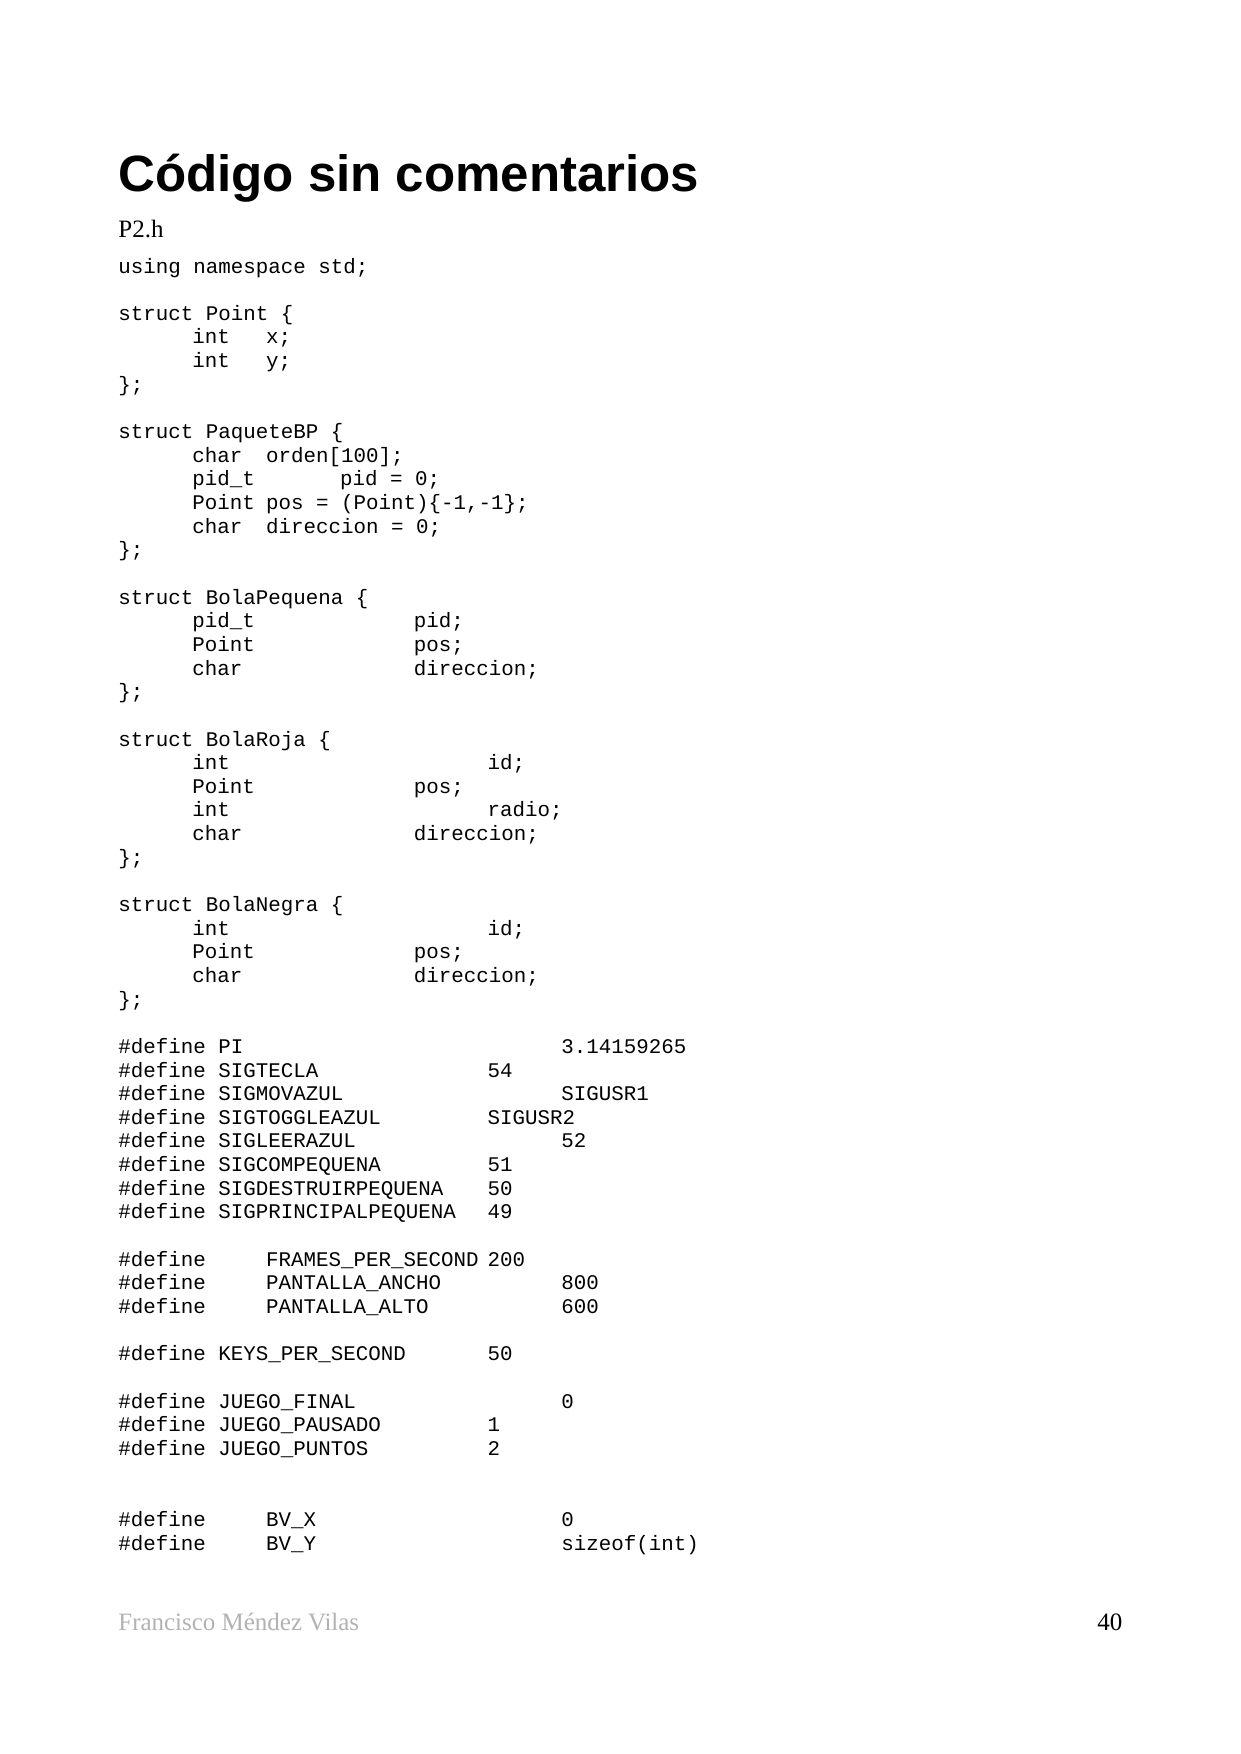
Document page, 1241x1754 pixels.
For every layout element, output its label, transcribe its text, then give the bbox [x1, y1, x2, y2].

text struct BolaRoja { [118, 728, 1122, 752]
text char direccion; [118, 658, 1122, 681]
text #define SIGLEERAZUL 52 [118, 1131, 1122, 1154]
text }; [118, 539, 1122, 563]
text }; [118, 989, 1122, 1012]
text char orden[100]; [118, 445, 1122, 468]
text #define PI 3.14159265 [118, 1036, 1122, 1059]
text #define FRAMES_PER_SECOND 200 [118, 1249, 1122, 1272]
text struct BolaNegra { [118, 894, 1122, 918]
text #define SIGCOMPEQUENA 51 [118, 1154, 1122, 1178]
text Point pos = (Point){-1,-1}; [118, 492, 1122, 516]
text Point pos; [118, 776, 1122, 799]
text }; [118, 847, 1122, 870]
text struct PaqueteBP { [118, 421, 1122, 445]
text #define SIGTOGGLEAZUL SIGUSR2 [118, 1107, 1122, 1131]
text int id; [118, 918, 1122, 941]
text int x; [118, 327, 1122, 350]
text using namespace std; [118, 256, 1122, 279]
text #define JUEGO_PAUSADO 1 [118, 1414, 1122, 1438]
text struct Point { [118, 303, 1122, 327]
text struct BolaPequena { [118, 587, 1122, 610]
text #define KEYS_PER_SECOND 50 [118, 1343, 1122, 1367]
text #define SIGTECLA 54 [118, 1059, 1122, 1083]
subtitle Código sin comentarios [118, 143, 1122, 202]
text #define BV_Y sizeof(int) [118, 1532, 1122, 1556]
text #define BV_X 0 [118, 1509, 1122, 1532]
text int radio; [118, 799, 1122, 823]
text Point pos; [118, 941, 1122, 965]
text }; [118, 374, 1122, 397]
text #define PANTALLA_ALTO 600 [118, 1296, 1122, 1320]
text #define SIGDESTRUIRPEQUENA 50 [118, 1178, 1122, 1201]
text char direccion; [118, 965, 1122, 989]
text char direccion = 0; [118, 516, 1122, 539]
text #define JUEGO_PUNTOS 2 [118, 1438, 1122, 1462]
text }; [118, 681, 1122, 705]
text int id; [118, 752, 1122, 776]
text pid_t pid; [118, 610, 1122, 634]
text P2.h [118, 214, 1122, 243]
text #define JUEGO_FINAL 0 [118, 1391, 1122, 1414]
text char direccion; [118, 823, 1122, 847]
text #define SIGPRINCIPALPEQUENA 49 [118, 1201, 1122, 1225]
text pid_t pid = 0; [118, 468, 1122, 492]
text #define SIGMOVAZUL SIGUSR1 [118, 1083, 1122, 1107]
text int y; [118, 350, 1122, 374]
text #define PANTALLA_ANCHO 800 [118, 1272, 1122, 1296]
text Point pos; [118, 634, 1122, 658]
